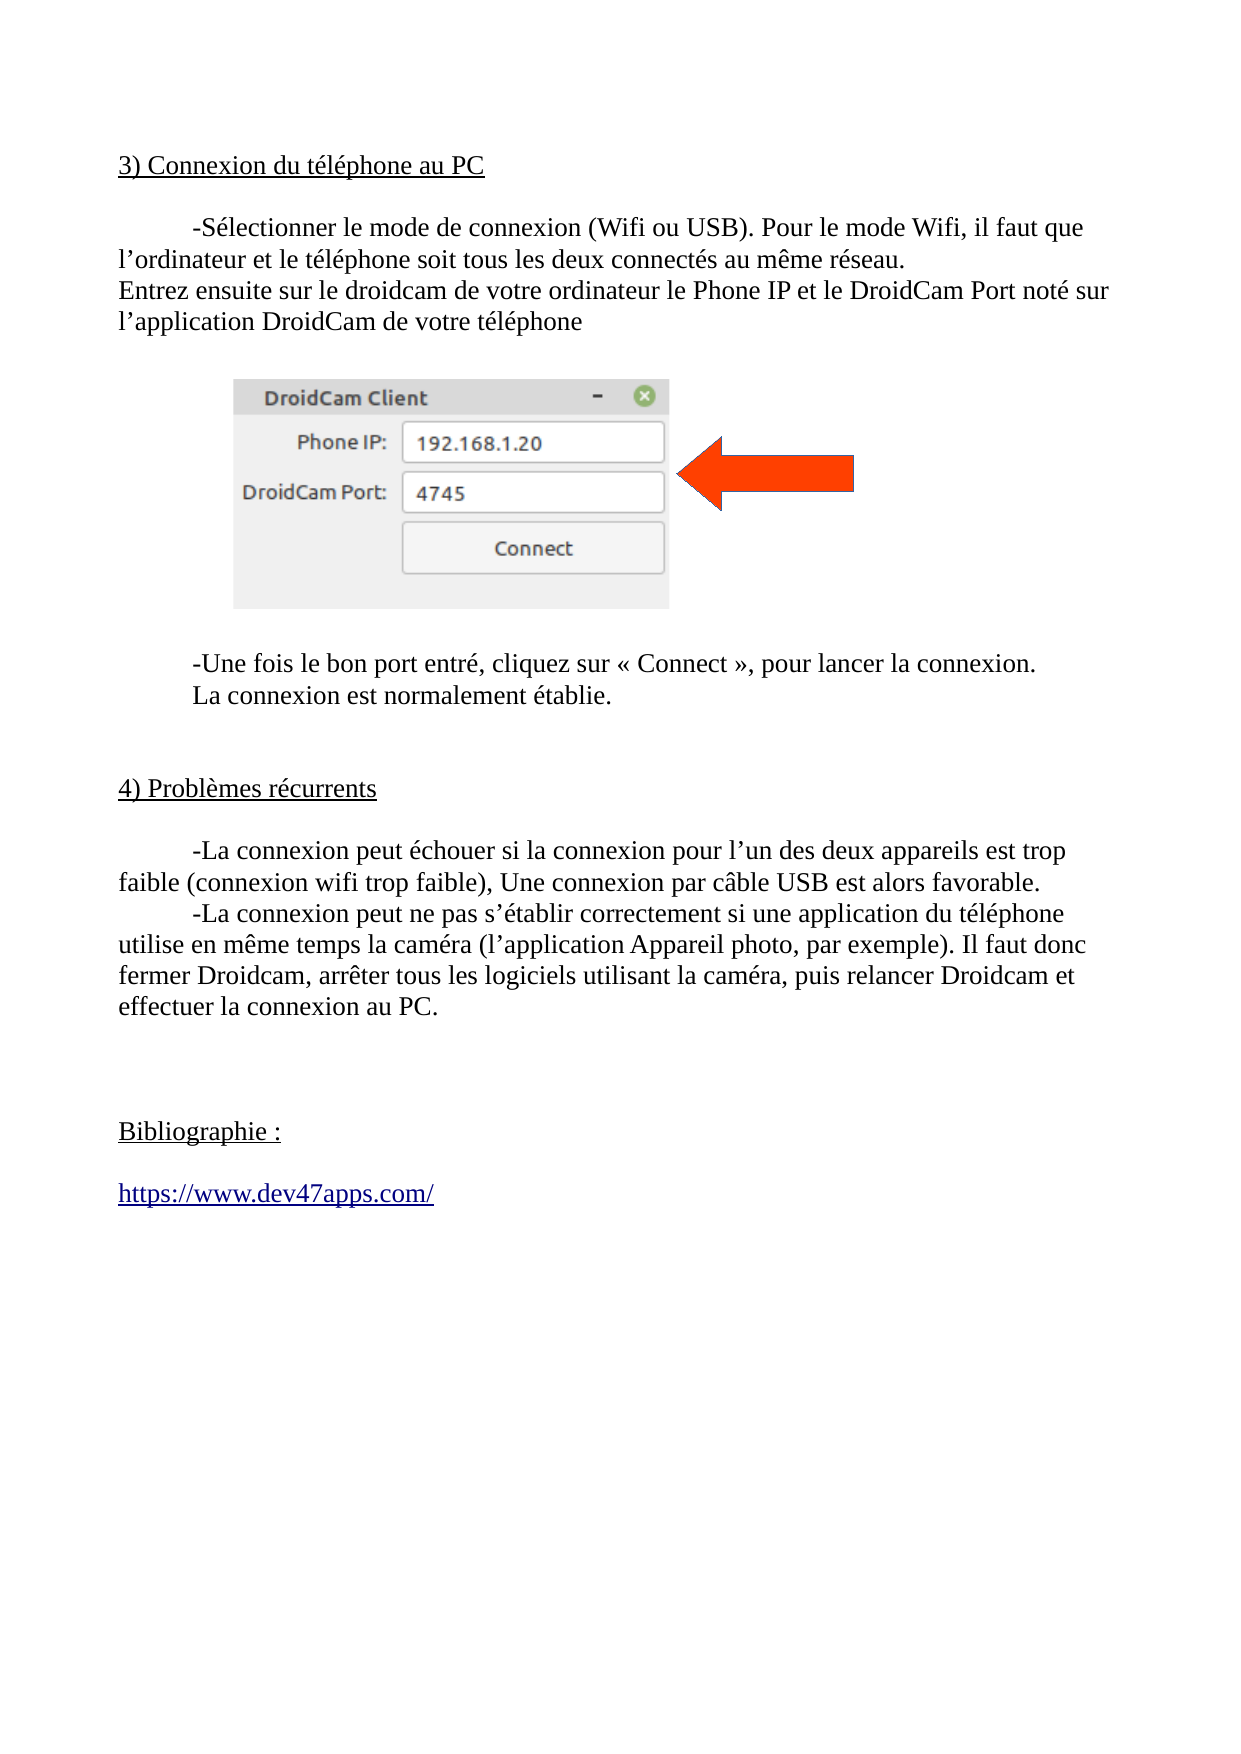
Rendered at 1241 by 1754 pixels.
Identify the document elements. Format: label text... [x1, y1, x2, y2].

text https://www.dev47apps.com/ [118, 1177, 1122, 1208]
text Bibliographie : [118, 1115, 1122, 1146]
text -La connexion peut échouer si la connexion pour l’un des deux appareils est trop faible (connexion wifi trop faible), Une connexion par câble USB est alors favorable. [118, 834, 1122, 897]
text La connexion est normalement établie. [118, 679, 1122, 710]
text -Une fois le bon port entré, cliquez sur « Connect », pour lancer la connexion. [118, 648, 1122, 679]
picture [233, 379, 670, 609]
text -Sélectionner le mode de connexion (Wifi ou USB). Pour le mode Wifi, il faut que l’ordinateur et le téléphone soit tous les deux connectés au même réseau. [118, 212, 1122, 274]
text -La connexion peut ne pas s’établir correctement si une application du téléphone utilise en même temps la caméra (l’application Appareil photo, par exemple). Il faut donc fermer Droidcam, arrêter tous les logiciels utilisant la caméra, puis relancer Droidcam et effectuer la connexion au PC. [118, 897, 1122, 1021]
text 4) Problèmes récurrents [118, 772, 1122, 803]
text Entrez ensuite sur le droidcam de votre ordinateur le Phone IP et le DroidCam Port noté sur l’application DroidCam de votre téléphone [118, 274, 1122, 336]
text 3) Connexion du téléphone au PC [118, 149, 1122, 180]
